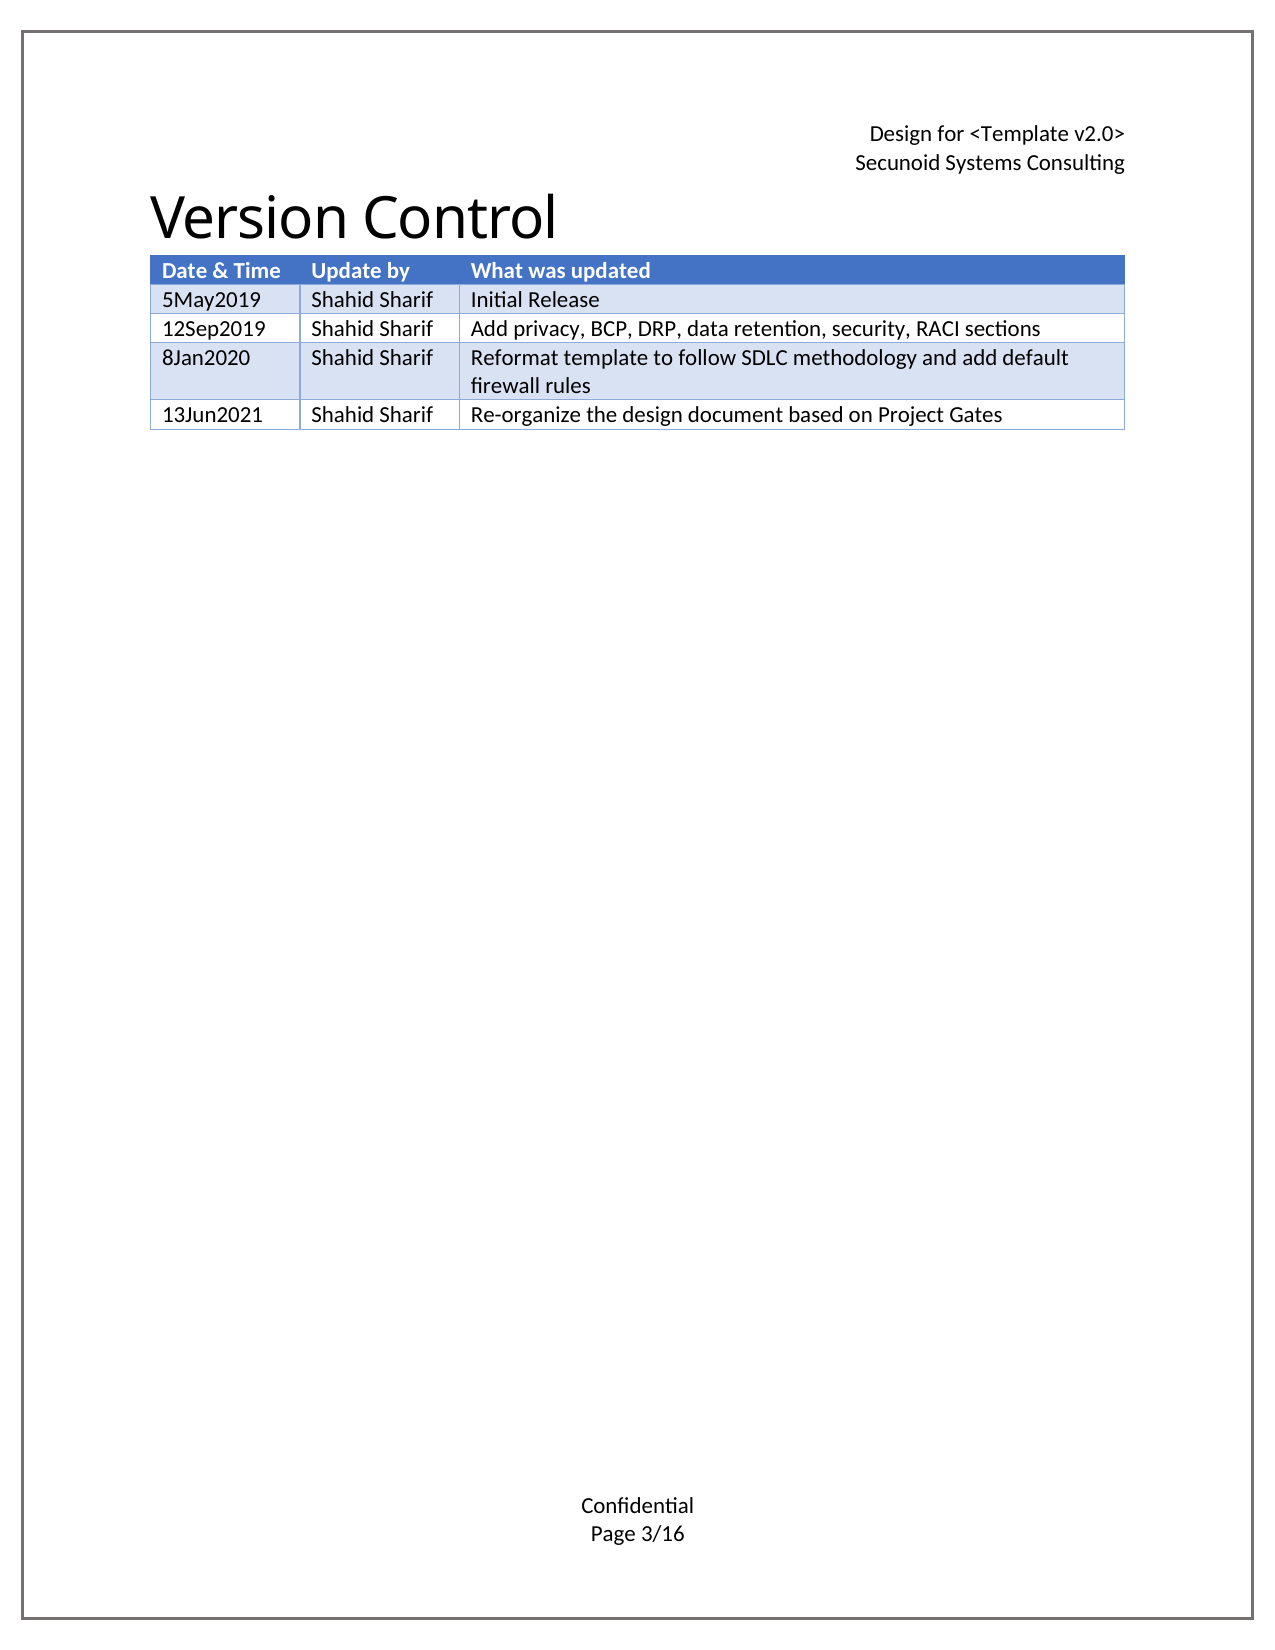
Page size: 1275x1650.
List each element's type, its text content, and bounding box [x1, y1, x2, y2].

table_header Update by [301, 256, 459, 284]
table_cell Initial Release [460, 285, 1124, 313]
title Version Control [150, 176, 1125, 255]
table_cell Re-organize the design document based on Project Gates [460, 400, 1124, 428]
table_cell Shahid Sharif [301, 400, 459, 428]
table_cell Reformat template to follow SDLC methodology and add default firewall rules [460, 343, 1124, 399]
table_cell 8Jan2020 [151, 343, 299, 399]
table_cell 12Sep2019 [151, 314, 299, 342]
table_cell Shahid Sharif [301, 314, 459, 342]
table_cell 5May2019 [151, 285, 299, 313]
table_header Date & Time [151, 256, 299, 284]
table_cell Shahid Sharif [301, 343, 459, 399]
table_header What was updated [460, 256, 1124, 284]
table_cell Shahid Sharif [301, 285, 459, 313]
table_cell 13Jun2021 [151, 400, 299, 428]
table_cell Add privacy, BCP, DRP, data retention, security, RACI sections [460, 314, 1124, 342]
